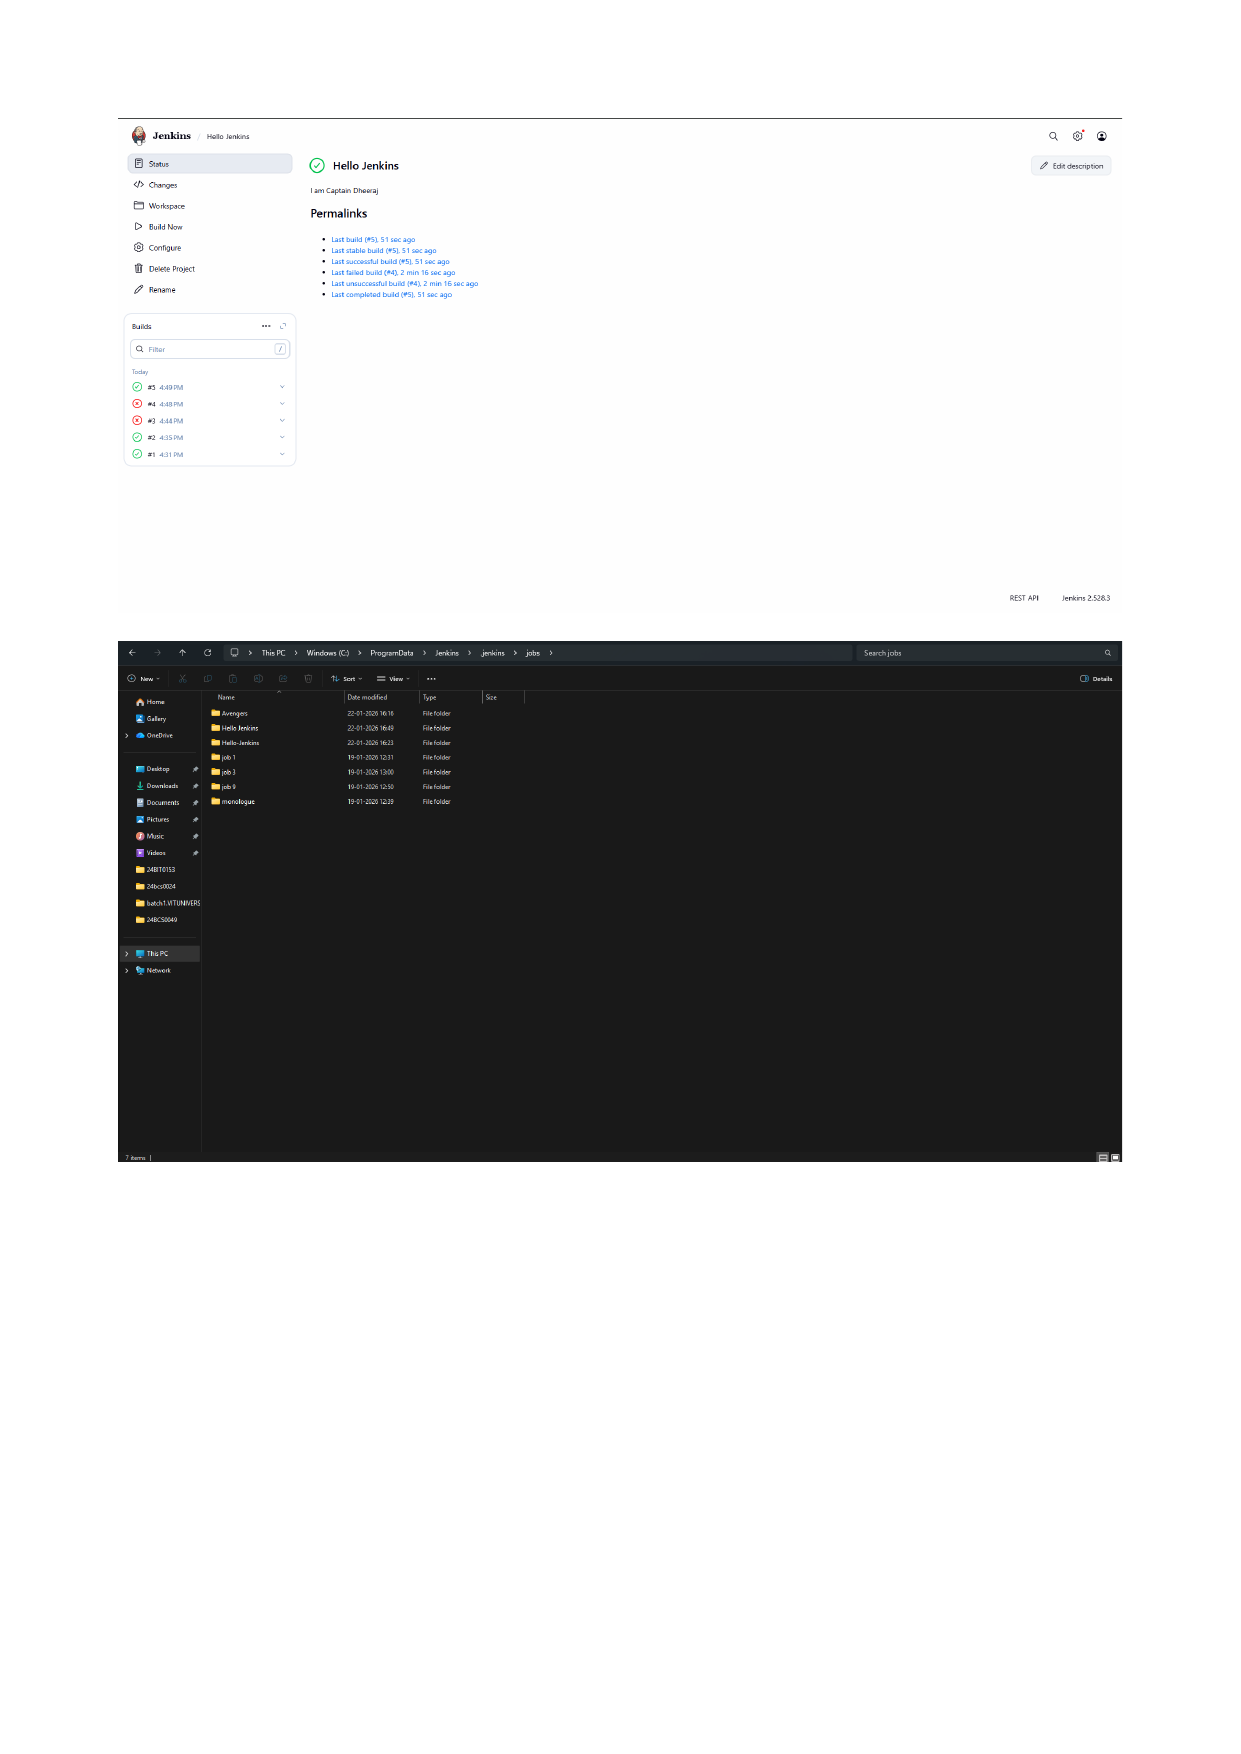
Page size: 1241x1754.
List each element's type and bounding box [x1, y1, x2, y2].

picture [118, 118, 1123, 613]
picture [118, 641, 1123, 1162]
